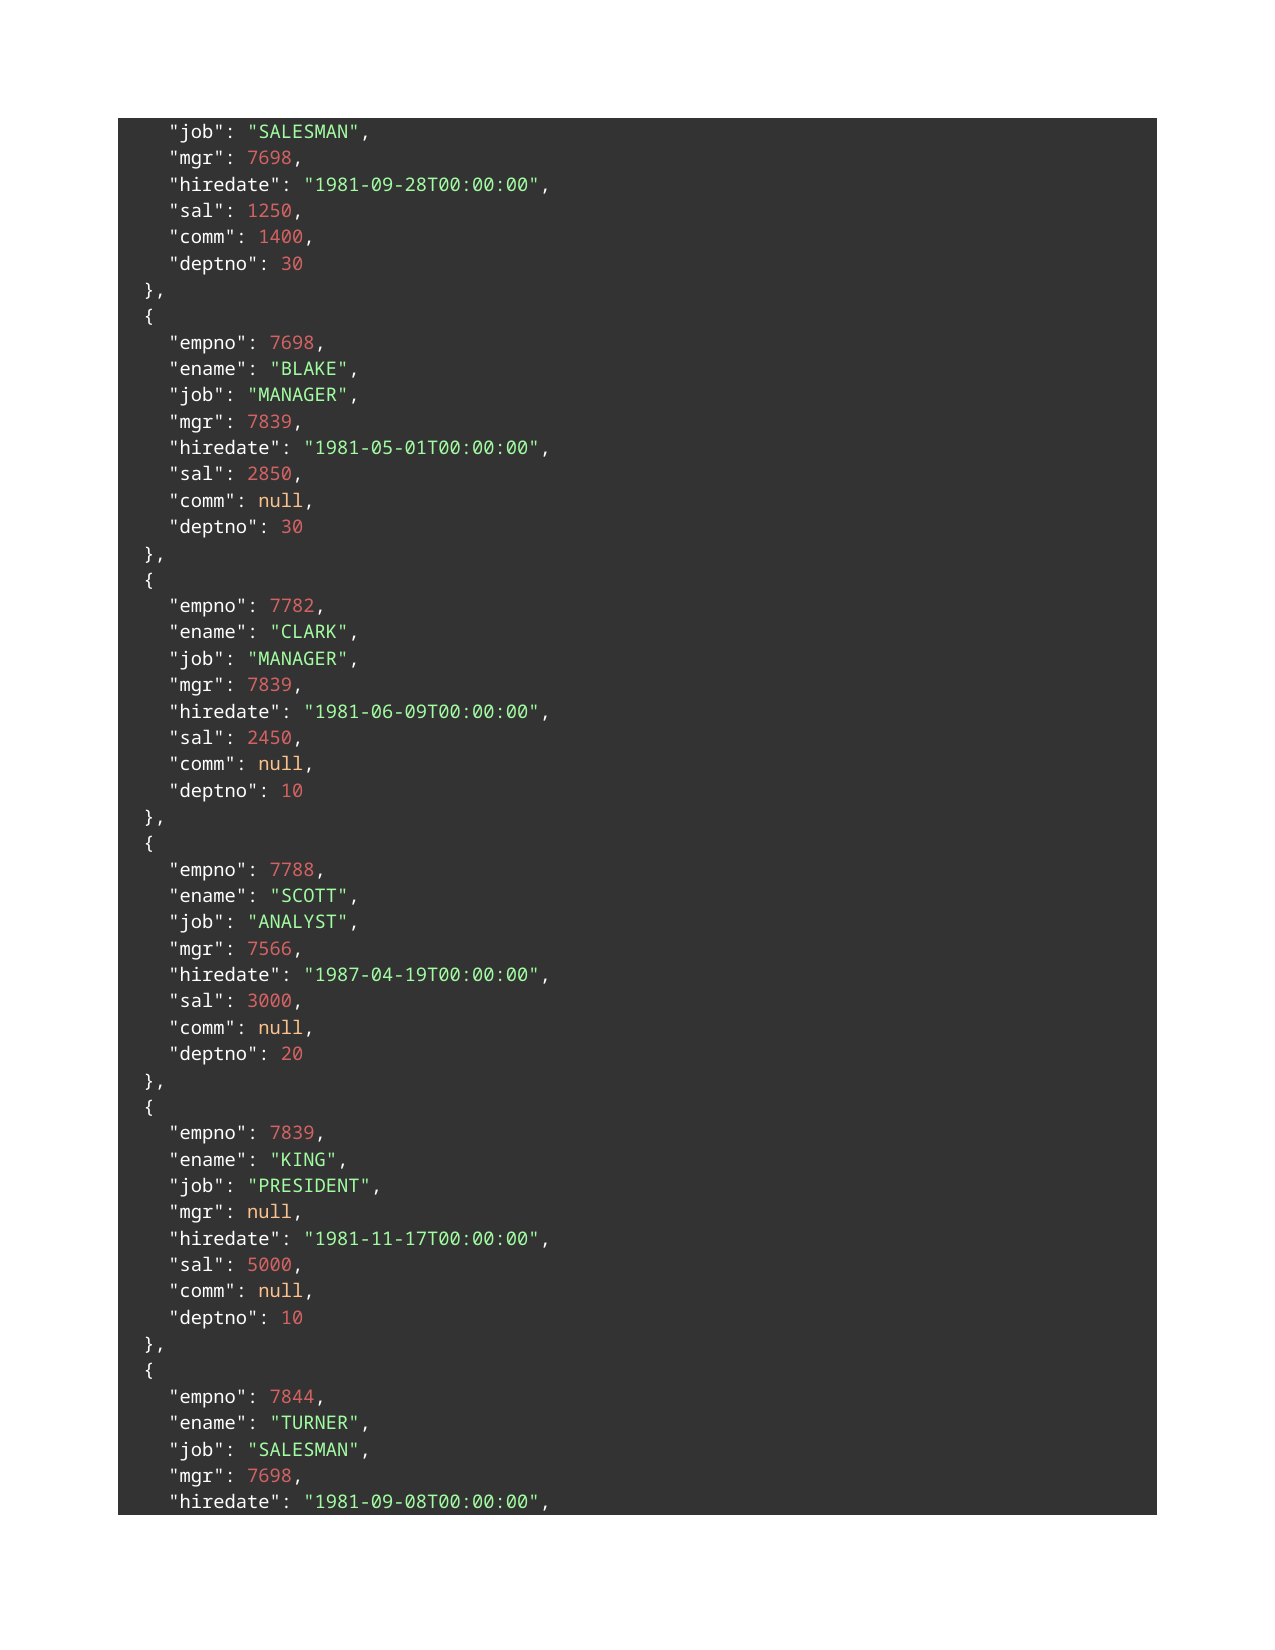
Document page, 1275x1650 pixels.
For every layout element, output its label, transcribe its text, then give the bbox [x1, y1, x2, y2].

text "mgr": 7566, [118, 935, 1157, 961]
text }, [118, 540, 1157, 566]
text "hiredate": "1981-06-09T00:00:00", [118, 698, 1157, 724]
text "hiredate": "1981-11-17T00:00:00", [118, 1225, 1157, 1251]
text "sal": 2850, [118, 461, 1157, 487]
text "ename": "SCOTT", [118, 882, 1157, 909]
text "mgr": 7839, [118, 408, 1157, 434]
text "comm": null, [118, 1014, 1157, 1041]
text "comm": null, [118, 751, 1157, 777]
text "empno": 7788, [118, 856, 1157, 882]
text }, [118, 1067, 1157, 1093]
text "deptno": 30 [118, 513, 1157, 540]
text "sal": 3000, [118, 988, 1157, 1014]
text "deptno": 10 [118, 777, 1157, 803]
text "ename": "TURNER", [118, 1409, 1157, 1436]
text "job": "SALESMAN", [118, 118, 1157, 144]
text "comm": null, [118, 487, 1157, 513]
text "job": "MANAGER", [118, 645, 1157, 672]
text "mgr": null, [118, 1199, 1157, 1225]
text }, [118, 1330, 1157, 1357]
text "deptno": 20 [118, 1041, 1157, 1067]
text "hiredate": "1981-09-28T00:00:00", [118, 171, 1157, 197]
text }, [118, 803, 1157, 830]
text "comm": 1400, [118, 223, 1157, 250]
text "sal": 1250, [118, 197, 1157, 223]
text { [118, 830, 1157, 856]
text "deptno": 10 [118, 1304, 1157, 1330]
text "sal": 5000, [118, 1251, 1157, 1278]
text "empno": 7782, [118, 592, 1157, 619]
text "deptno": 30 [118, 250, 1157, 276]
text }, [118, 276, 1157, 303]
text "comm": null, [118, 1278, 1157, 1304]
text { [118, 303, 1157, 329]
text "job": "PRESIDENT", [118, 1172, 1157, 1199]
text "ename": "KING", [118, 1146, 1157, 1172]
text "mgr": 7698, [118, 144, 1157, 171]
text { [118, 1357, 1157, 1383]
text "mgr": 7839, [118, 672, 1157, 698]
text "hiredate": "1981-09-08T00:00:00", [118, 1488, 1157, 1515]
text "job": "ANALYST", [118, 909, 1157, 935]
text "ename": "BLAKE", [118, 355, 1157, 382]
text "job": "SALESMAN", [118, 1436, 1157, 1462]
text "mgr": 7698, [118, 1462, 1157, 1488]
text { [118, 1093, 1157, 1119]
text "hiredate": "1987-04-19T00:00:00", [118, 961, 1157, 988]
text "sal": 2450, [118, 724, 1157, 751]
text "empno": 7844, [118, 1383, 1157, 1409]
text { [118, 566, 1157, 592]
text "ename": "CLARK", [118, 619, 1157, 645]
text "empno": 7698, [118, 329, 1157, 355]
text "hiredate": "1981-05-01T00:00:00", [118, 434, 1157, 461]
text "job": "MANAGER", [118, 382, 1157, 408]
text "empno": 7839, [118, 1119, 1157, 1146]
